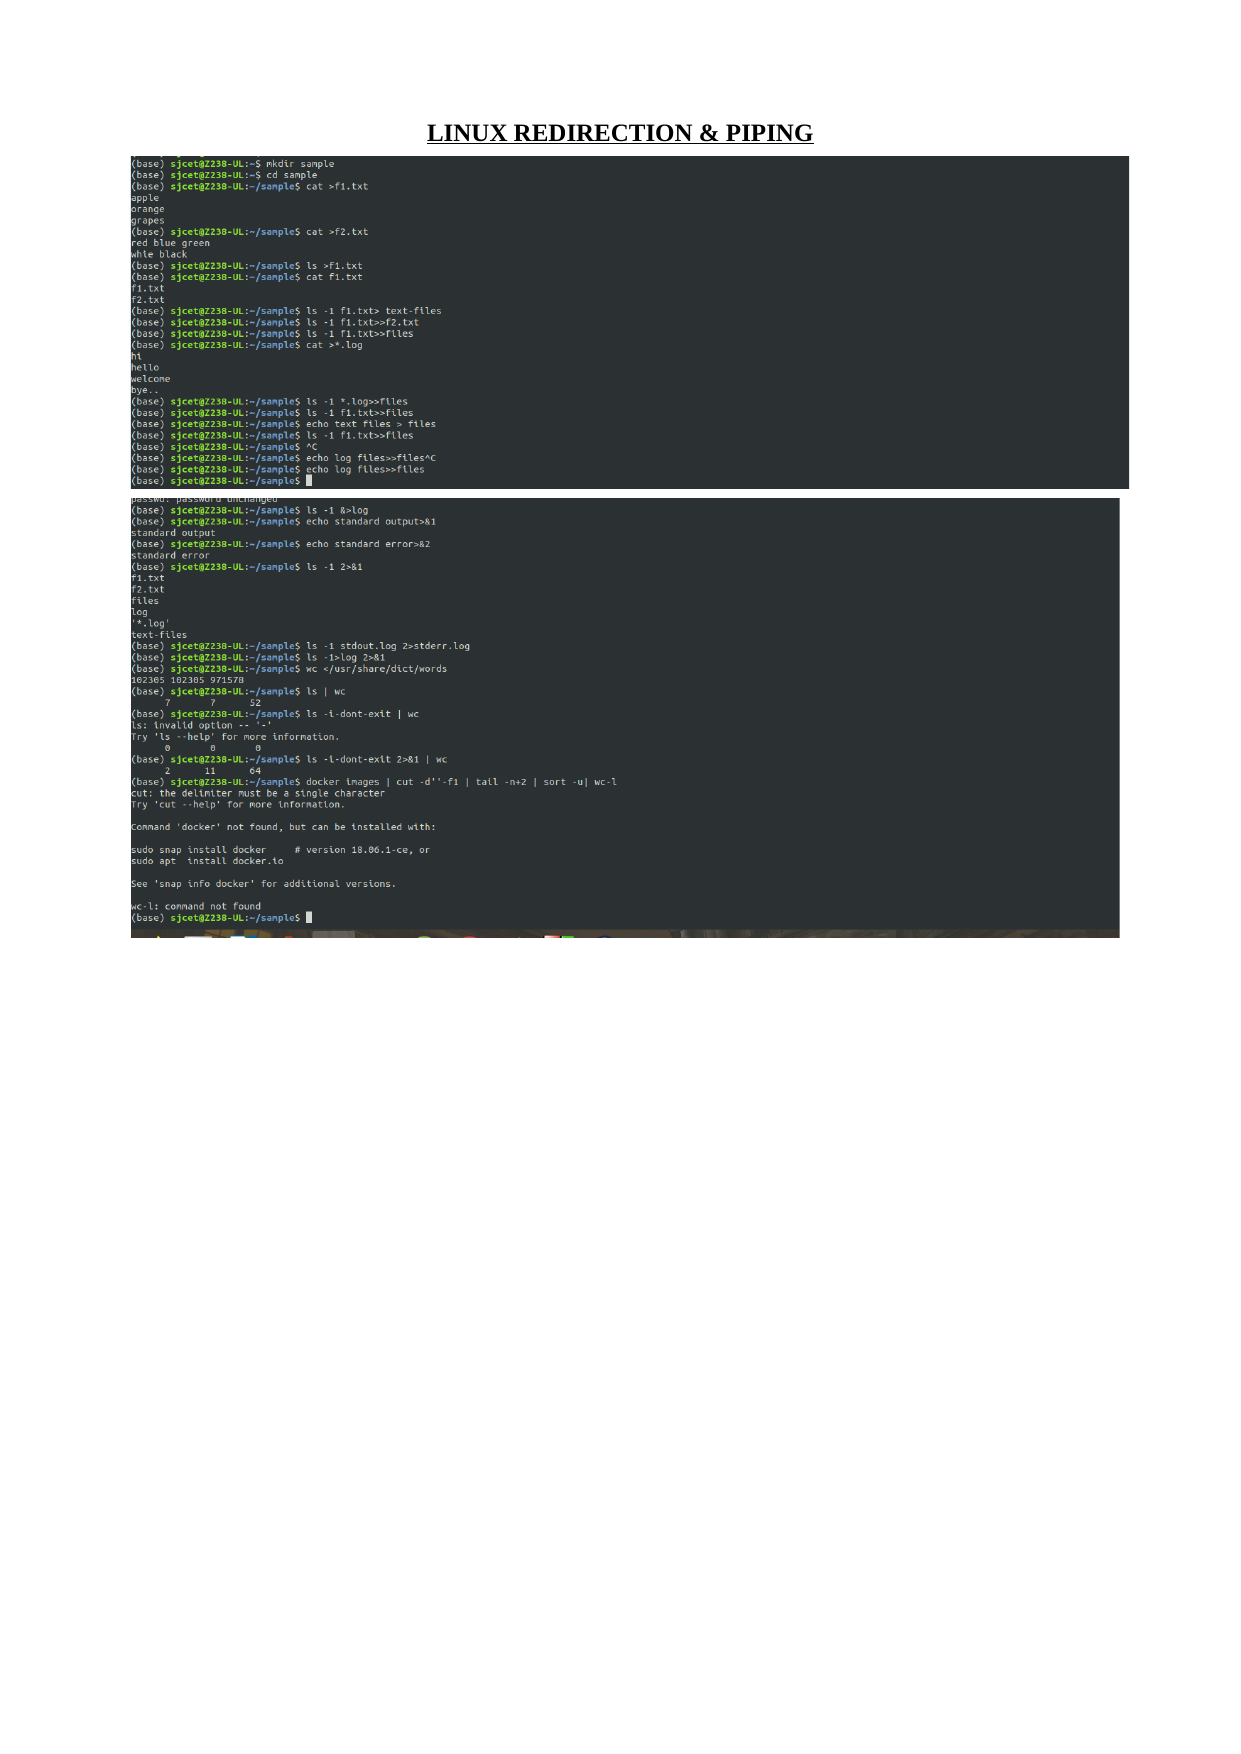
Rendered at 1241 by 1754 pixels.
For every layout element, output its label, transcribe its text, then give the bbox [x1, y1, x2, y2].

picture [130, 156, 1130, 489]
text LINUX REDIRECTION & PIPING [118, 118, 1122, 147]
picture [131, 498, 1120, 938]
